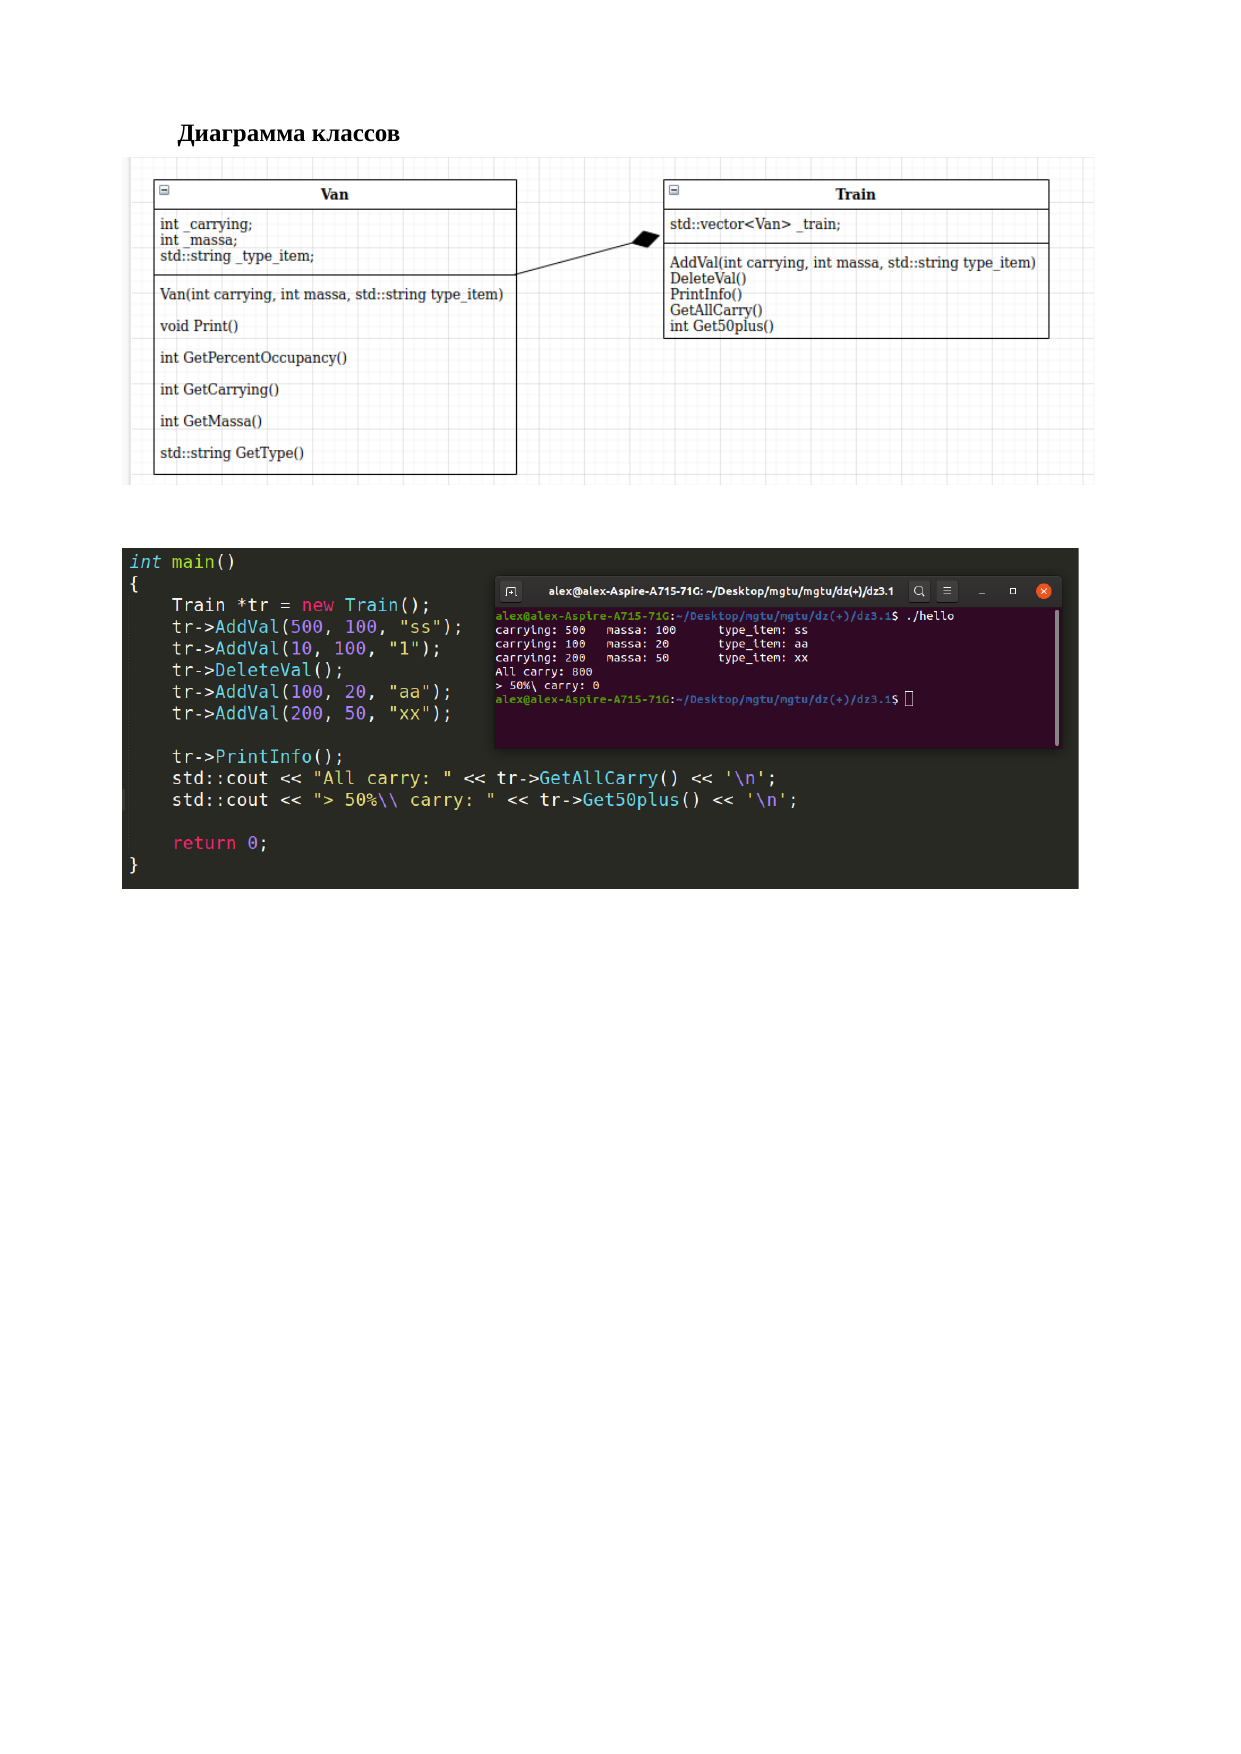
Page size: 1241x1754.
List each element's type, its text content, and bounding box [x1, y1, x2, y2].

picture [122, 157, 1014, 485]
picture [122, 548, 946, 889]
text Диаграмма классов [118, 118, 1122, 147]
